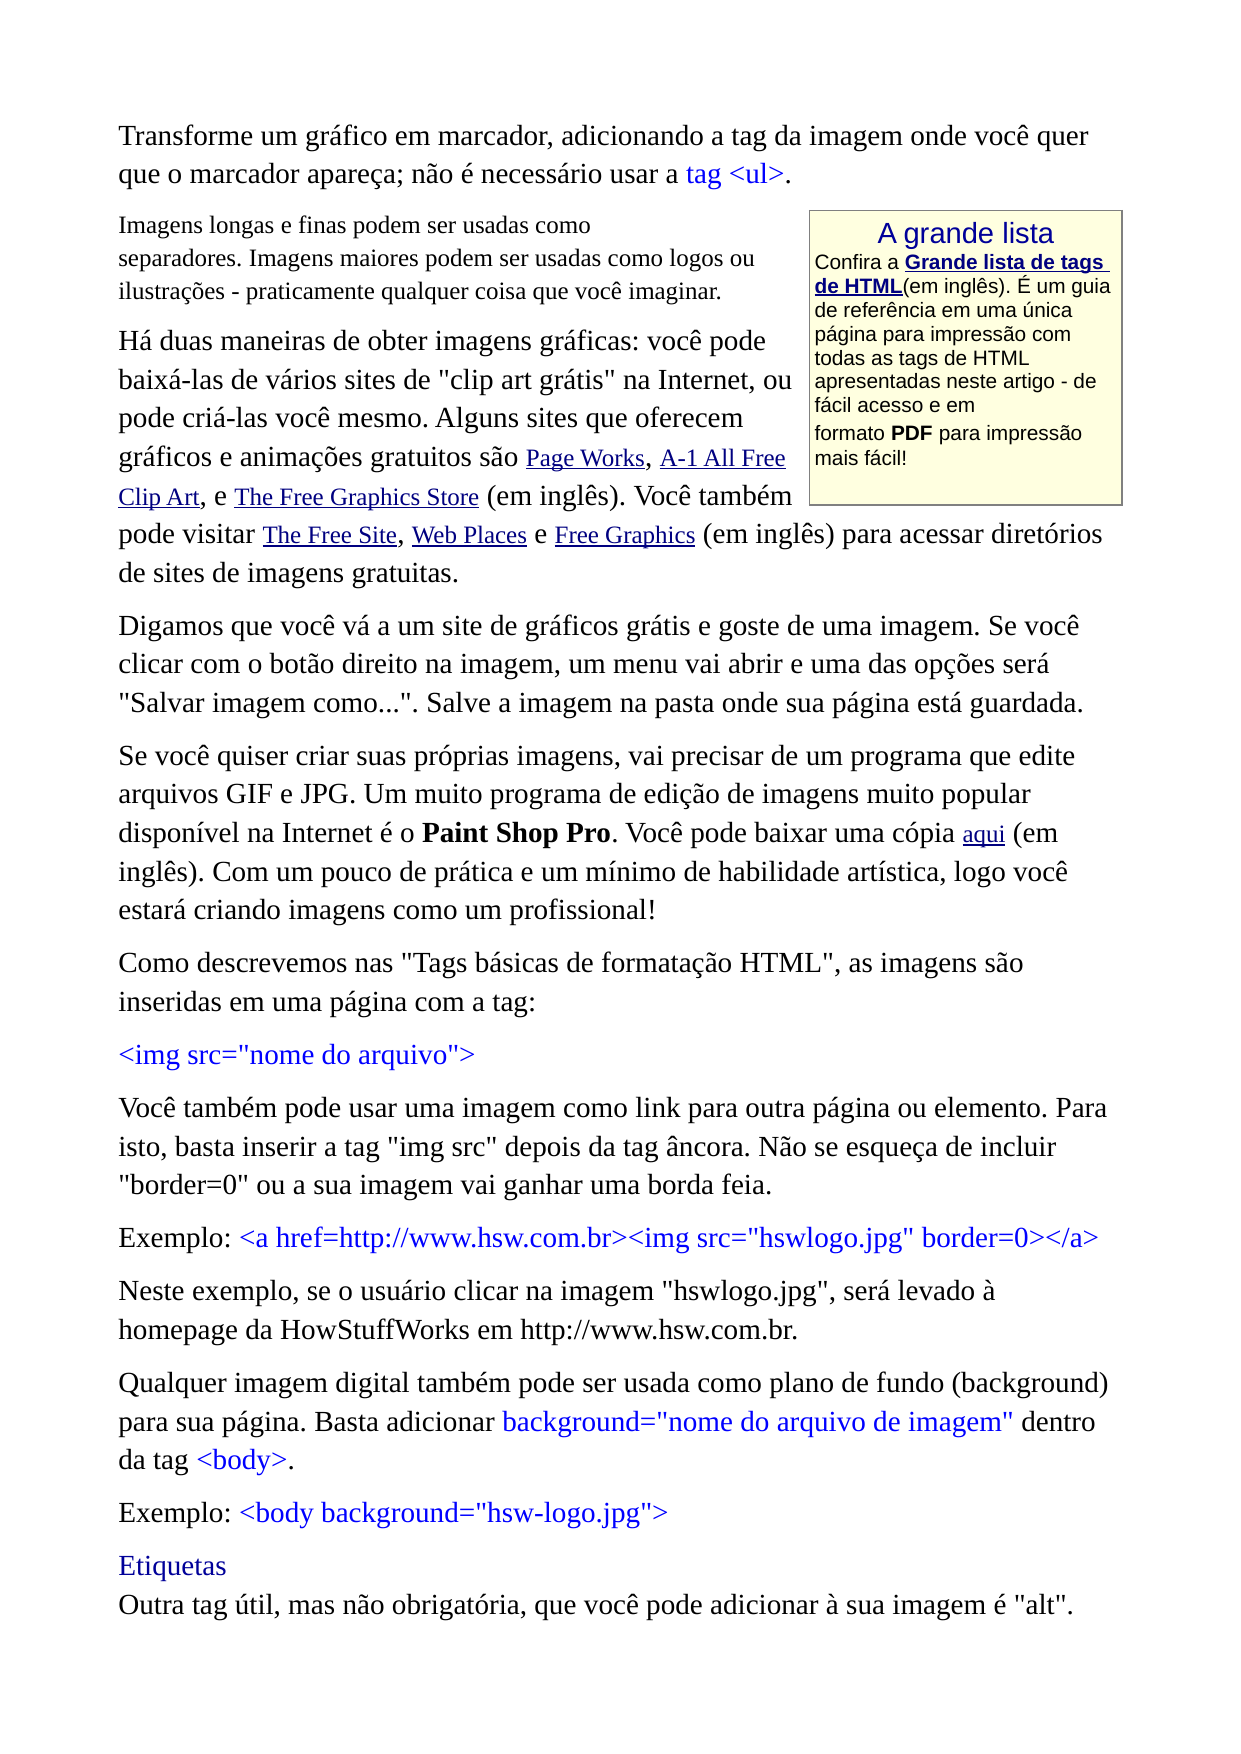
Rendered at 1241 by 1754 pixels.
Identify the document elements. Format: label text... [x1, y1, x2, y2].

text Se você quiser criar suas próprias imagens, vai precisar de um programa que edite arquivos GIF e JPG. Um muito programa de edição de imagens muito popular disponível na Internet é o Paint Shop Pro. Você pode baixar uma cópia aqui (em inglês). Com um pouco de prática e um mínimo de habilidade artística, logo você estará criando imagens como um profissional! [118, 738, 1122, 926]
text Imagens longas e finas podem ser usadas como separadores. Imagens maiores podem ser usadas como logos ou ilustrações - praticamente qualquer coisa que você imaginar. [118, 210, 809, 304]
text Você também pode usar uma imagem como link para outra página ou elemento. Para isto, basta inserir a tag "img src" depois da tag âncora. Não se esqueça de incluir "border=0" ou a sua imagem vai ganhar uma borda feia. [118, 1090, 1122, 1201]
text Transforme um gráfico em marcador, adicionando a tag da imagem onde você quer que o marcador apareça; não é necessário usar a tag <ul>. [118, 118, 1122, 190]
table_header A grande lista Confira a Grande lista de tags de HTML(em inglês). É um guia de referência em uma única página para impressão com todas as tags de HTML apresentadas neste artigo - de fácil acesso e em formato PDF para impressão mais fácil! [810, 211, 1121, 504]
text Exemplo: <a href=http://www.hsw.com.br><img src="hswlogo.jpg" border=0></a> [118, 1220, 1122, 1254]
text Neste exemplo, se o usuário clicar na imagem "hswlogo.jpg", será levado à homepage da HowStuffWorks em http://www.hsw.com.br. [118, 1273, 1122, 1346]
text Digamos que você vá a um site de gráficos grátis e goste de uma imagem. Se você clicar com o botão direito na imagem, um menu vai abrir e uma das opções será "Salvar imagem como...". Salve a imagem na pasta onde sua página está guardada. [118, 608, 1122, 718]
text Como descrevemos nas "Tags básicas de formatação HTML", as imagens são inseridas em uma página com a tag: [118, 945, 1122, 1017]
text Exemplo: <body background="hsw-logo.jpg"> [118, 1495, 1122, 1529]
text Etiquetas Outra tag útil, mas não obrigatória, que você pode adicionar à sua imagem é "alt". [118, 1548, 1122, 1621]
text Há duas maneiras de obter imagens gráficas: você pode baixá-las de vários sites de "clip art grátis" na Internet, ou pode criá-las você mesmo. Alguns sites que oferecem gráficos e animações gratuitos são Page Works, A-1 All Free Clip Art, e The Free Graphics Store (em inglês). Você também pode visitar The Free Site, Web Places e Free Graphics (em inglês) para acessar diretórios de sites de imagens gratuitas. [118, 323, 1122, 588]
text <img src="nome do arquivo"> [118, 1037, 1122, 1071]
text Qualquer imagem digital também pode ser usada como plano de fundo (background) para sua página. Basta adicionar background="nome do arquivo de imagem" dentro da tag <body>. [118, 1365, 1122, 1476]
